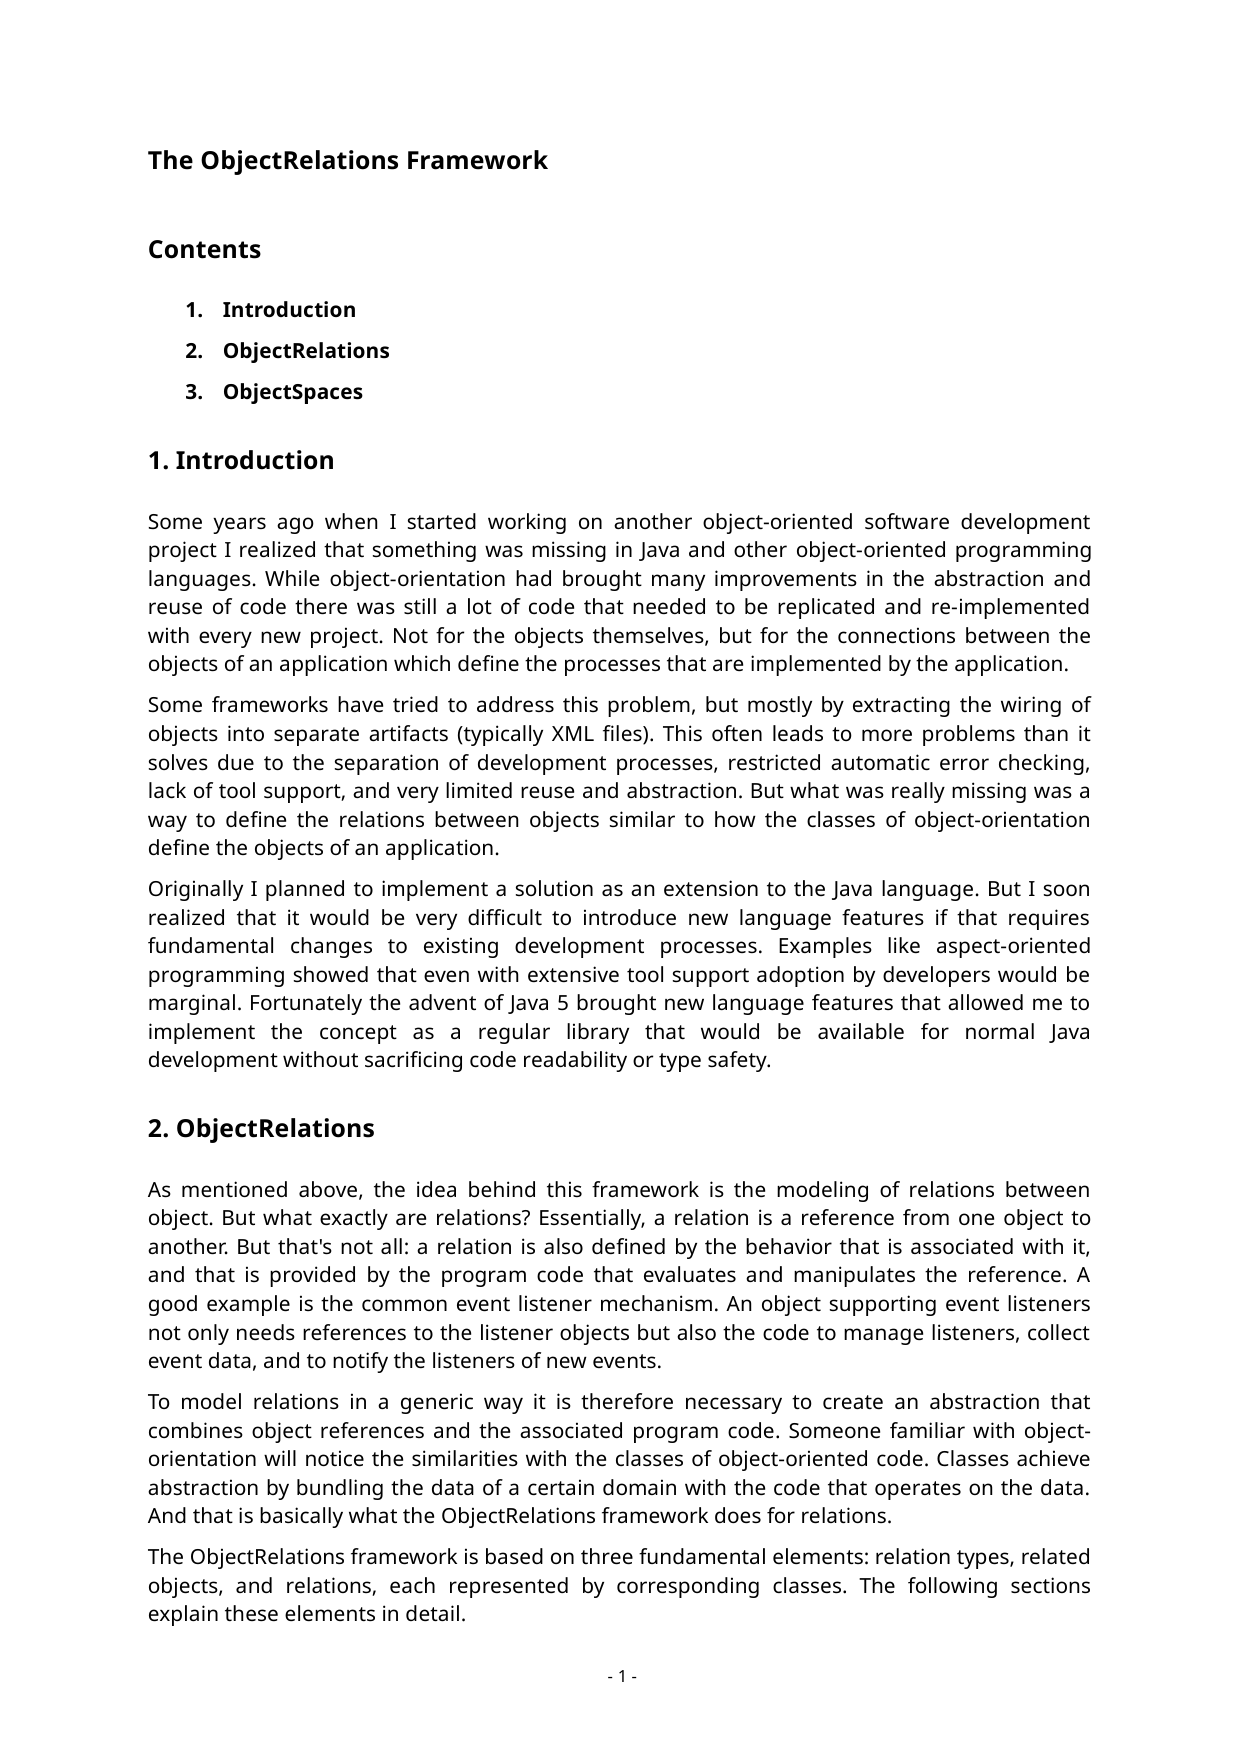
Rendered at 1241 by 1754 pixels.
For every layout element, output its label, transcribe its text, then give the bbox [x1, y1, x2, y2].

subtitle The ObjectRelations Framework [148, 143, 1092, 177]
list ObjectRelations [185, 336, 1092, 364]
subtitle 1. Introduction [148, 443, 1092, 477]
text Originally I planned to implement a solution as an extension to the Java language. But I soon realized that it would be very difficult to introduce new language features if that requires fundamental changes to existing development processes. Examples like aspect-oriented programming showed that even with extensive tool support adoption by developers would be marginal. Fortunately the advent of Java 5 brought new language features that allowed me to implement the concept as a regular library that would be available for normal Java development without sacrificing code readability or type safety. [148, 874, 1092, 1074]
text Some years ago when I started working on another object-oriented software development project I realized that something was missing in Java and other object-oriented programming languages. While object-orientation had brought many improvements in the abstraction and reuse of code there was still a lot of code that needed to be replicated and re-implemented with every new project. Not for the objects themselves, but for the connections between the objects of an application which define the processes that are implemented by the application. [148, 507, 1092, 678]
list ObjectSpaces [185, 377, 1092, 406]
list Introduction [185, 295, 1092, 323]
subtitle 2. ObjectRelations [148, 1111, 1092, 1145]
text To model relations in a generic way it is therefore necessary to create an abstraction that combines object references and the associated program code. Someone familiar with object-orientation will notice the similarities with the classes of object-oriented code. Classes achieve abstraction by bundling the data of a certain domain with the code that operates on the data. And that is basically what the ObjectRelations framework does for relations. [148, 1387, 1092, 1530]
subtitle Contents [148, 232, 1092, 266]
text The ObjectRelations framework is based on three fundamental elements: relation types, related objects, and relations, each represented by corresponding classes. The following sections explain these elements in detail. [148, 1542, 1092, 1628]
text As mentioned above, the idea behind this framework is the modeling of relations between object. But what exactly are relations? Essentially, a relation is a reference from one object to another. But that's not all: a relation is also defined by the behavior that is associated with it, and that is provided by the program code that evaluates and manipulates the reference. A good example is the common event listener mechanism. An object supporting event listeners not only needs references to the listener objects but also the code to manage listeners, collect event data, and to notify the listeners of new events. [148, 1175, 1092, 1374]
text Some frameworks have tried to address this problem, but mostly by extracting the wiring of objects into separate artifacts (typically XML files). This often leads to more problems than it solves due to the separation of development processes, restricted automatic error checking, lack of tool support, and very limited reuse and abstraction. But what was really missing was a way to define the relations between objects similar to how the classes of object-orientation define the objects of an application. [148, 690, 1092, 862]
